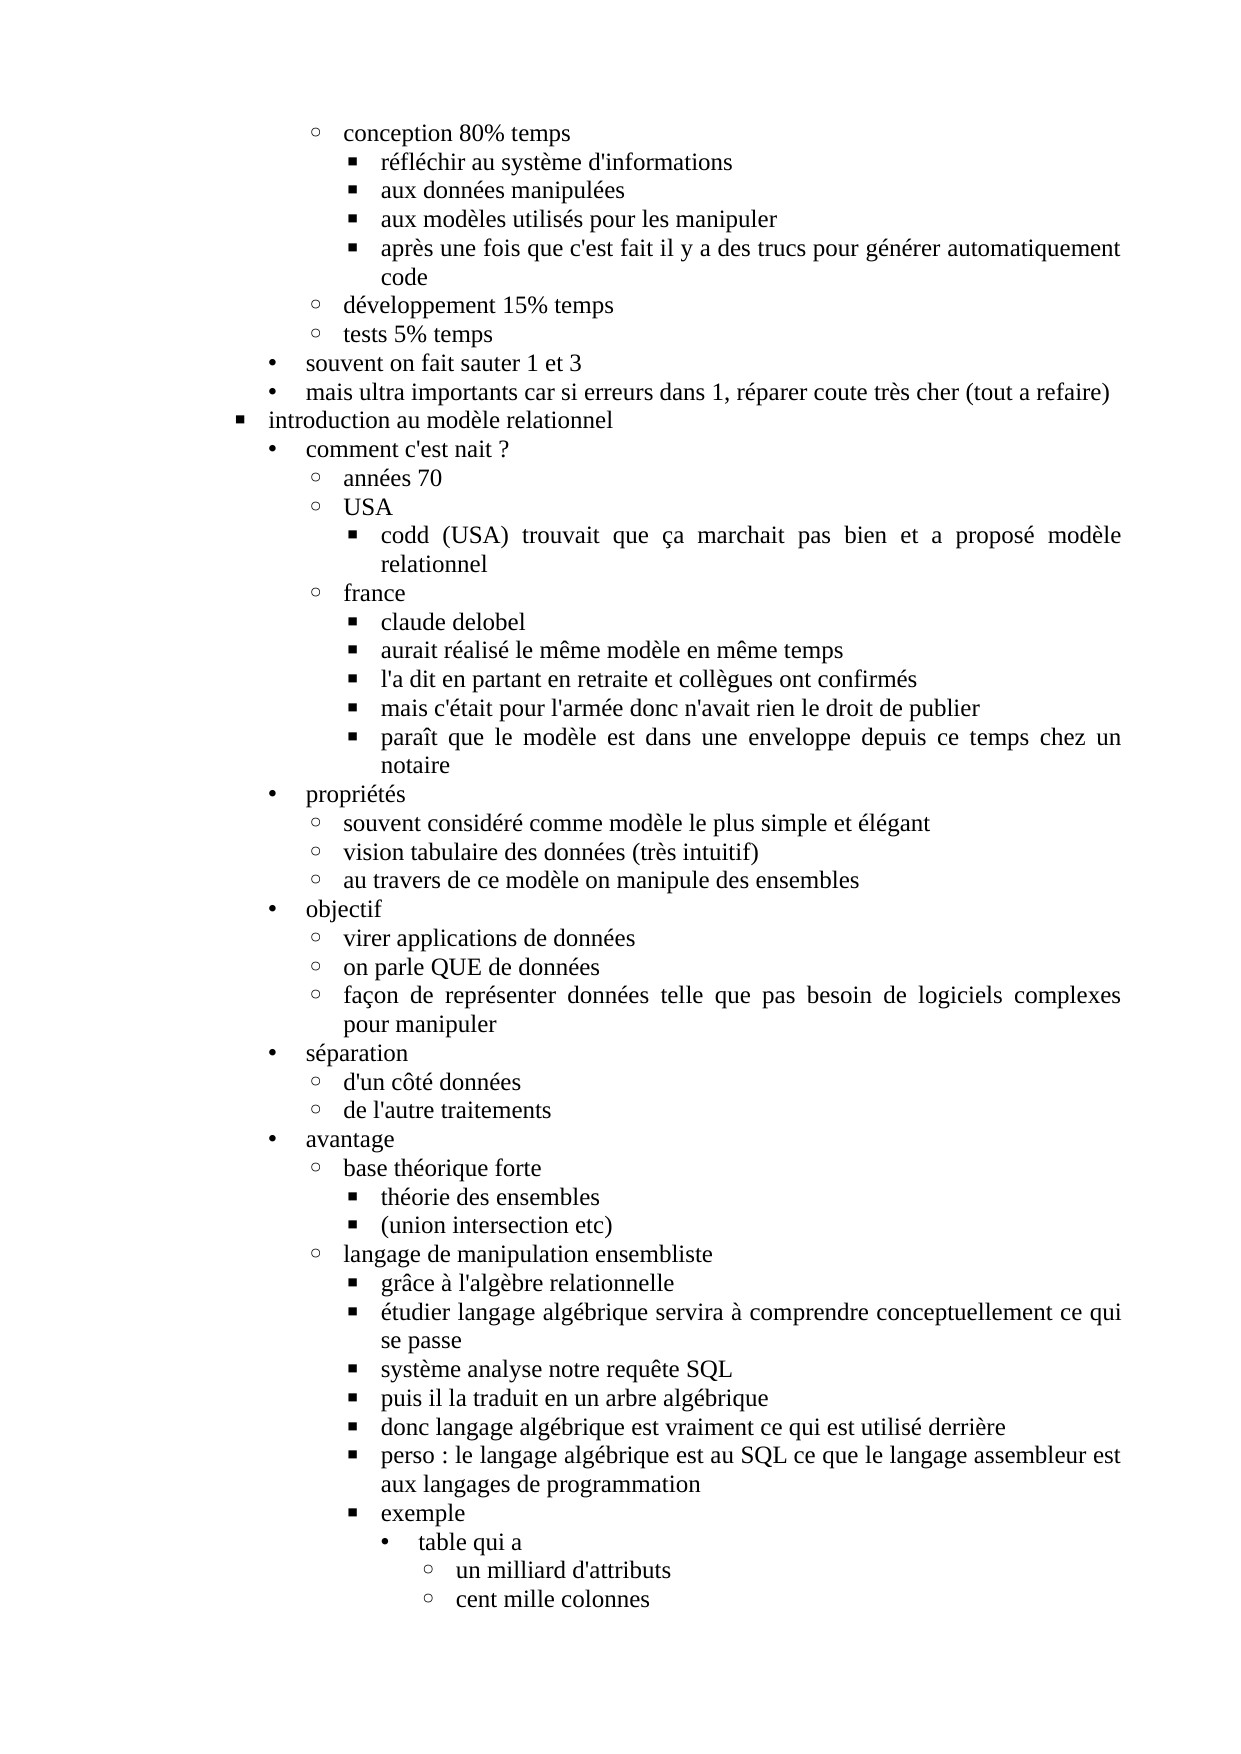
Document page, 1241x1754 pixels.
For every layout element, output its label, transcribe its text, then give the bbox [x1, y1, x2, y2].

list codd (USA) trouvait que ça marchait pas bien et a proposé modèle relationnel [343, 521, 1122, 578]
list grâce à l'algèbre relationnelle [343, 1268, 1122, 1297]
list USA [306, 492, 1122, 521]
list on parle QUE de données [306, 952, 1122, 981]
list langage de manipulation ensembliste [306, 1239, 1122, 1268]
list souvent considéré comme modèle le plus simple et élégant [306, 808, 1122, 837]
list mais c'était pour l'armée donc n'avait rien le droit de publier [343, 693, 1122, 722]
list mais ultra importants car si erreurs dans 1, réparer coute très cher (tout a refaire) [268, 377, 1122, 406]
list après une fois que c'est fait il y a des trucs pour générer automatiquement code [343, 233, 1122, 291]
list (union intersection etc) [343, 1211, 1122, 1239]
list de l'autre traitements [306, 1096, 1122, 1124]
list base théorique forte [306, 1153, 1122, 1182]
list table qui a [381, 1527, 1122, 1556]
list un milliard d'attributs [418, 1556, 1122, 1584]
list cent mille colonnes [418, 1584, 1122, 1613]
list virer applications de données [306, 923, 1122, 952]
list aux données manipulées [343, 176, 1122, 204]
list souvent on fait sauter 1 et 3 [268, 348, 1122, 377]
list réfléchir au système d'informations [343, 147, 1122, 176]
list puis il la traduit en un arbre algébrique [343, 1383, 1122, 1412]
list perso : le langage algébrique est au SQL ce que le langage assembleur est aux langages de programmation [343, 1441, 1122, 1498]
list au travers de ce modèle on manipule des ensembles [306, 866, 1122, 894]
list système analyse notre requête SQL [343, 1354, 1122, 1383]
list étudier langage algébrique servira à comprendre conceptuellement ce qui se passe [343, 1297, 1122, 1354]
list avantage [268, 1124, 1122, 1153]
list donc langage algébrique est vraiment ce qui est utilisé derrière [343, 1412, 1122, 1441]
list l'a dit en partant en retraite et collègues ont confirmés [343, 664, 1122, 693]
list vision tabulaire des données (très intuitif) [306, 837, 1122, 866]
list exemple [343, 1498, 1122, 1527]
list introduction au modèle relationnel [231, 406, 1122, 434]
list propriétés [268, 779, 1122, 808]
list façon de représenter données telle que pas besoin de logiciels complexes pour manipuler [306, 981, 1122, 1038]
list développement 15% temps [306, 291, 1122, 319]
list objectif [268, 894, 1122, 923]
list claude delobel [343, 607, 1122, 636]
list aux modèles utilisés pour les manipuler [343, 204, 1122, 233]
list séparation [268, 1038, 1122, 1067]
list aurait réalisé le même modèle en même temps [343, 636, 1122, 664]
list tests 5% temps [306, 319, 1122, 348]
list années 70 [306, 463, 1122, 492]
list france [306, 578, 1122, 607]
list comment c'est nait ? [268, 434, 1122, 463]
list paraît que le modèle est dans une enveloppe depuis ce temps chez un notaire [343, 722, 1122, 779]
list d'un côté données [306, 1067, 1122, 1096]
list théorie des ensembles [343, 1182, 1122, 1211]
list conception 80% temps [306, 118, 1122, 147]
